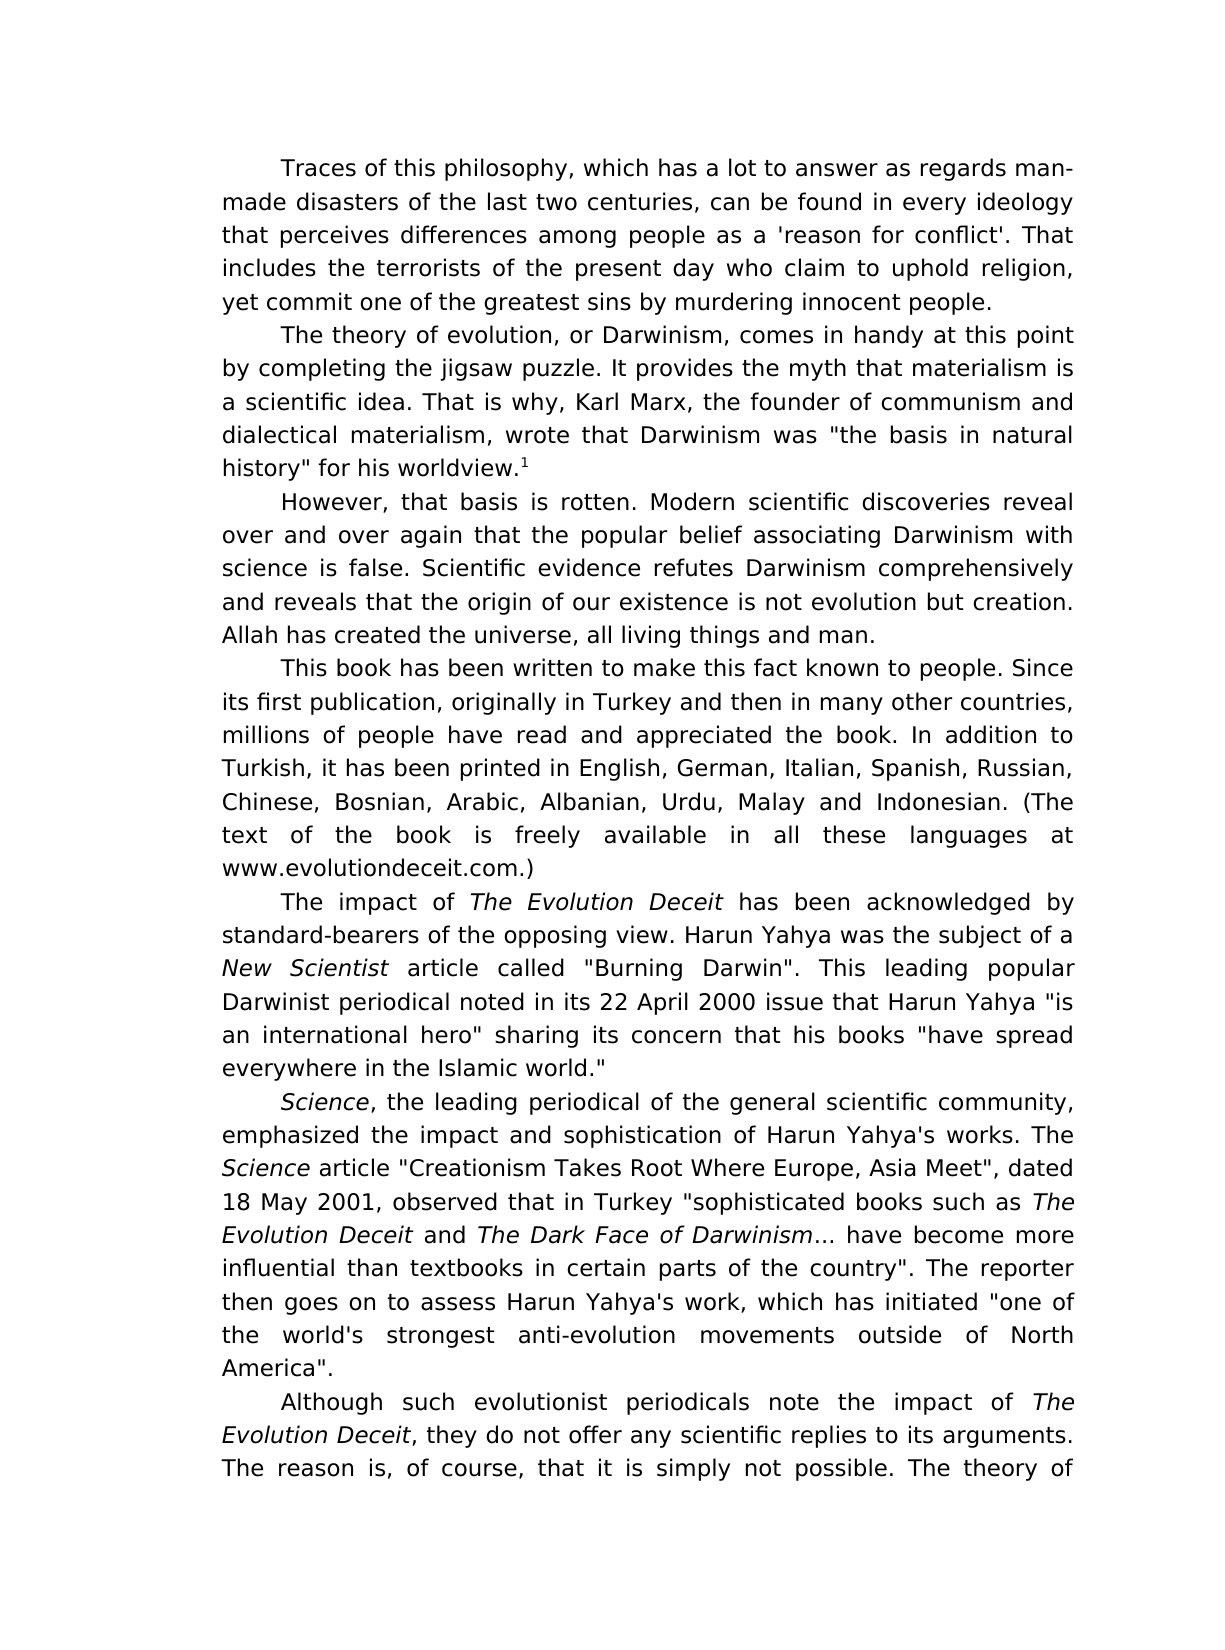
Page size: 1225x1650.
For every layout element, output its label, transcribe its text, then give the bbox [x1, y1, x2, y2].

text Science, the leading periodical of the general scientific community, emphasized the impact and sophistication of Harun Yahya's works. The Science article "Creationism Takes Root Where Europe, Asia Meet", dated 18 May 2001, observed that in Turkey "sophisticated books such as The Evolution Deceit and The Dark Face of Darwinism... have become more influential than textbooks in certain parts of the country". The reporter then goes on to assess Harun Yahya's work, which has initiated "one of the world's strongest anti-evolution movements outside of North America". [222, 1083, 1075, 1383]
text However, that basis is rotten. Modern scientific discoveries reveal over and over again that the popular belief associating Darwinism with science is false. Scientific evidence refutes Darwinism comprehensively and reveals that the origin of our existence is not evolution but creation. Allah has created the universe, all living things and man. [222, 483, 1075, 650]
text Although such evolutionist periodicals note the impact of The Evolution Deceit, they do not offer any scientific replies to its arguments. The reason is, of course, that it is simply not possible. The theory of [222, 1383, 1075, 1483]
text Traces of this philosophy, which has a lot to answer as regards man-made disasters of the last two centuries, can be found in every ideology that perceives differences among people as a 'reason for conflict'. That includes the terrorists of the present day who claim to uphold religion, yet commit one of the greatest sins by murdering innocent people. [222, 150, 1075, 317]
text This book has been written to make this fact known to people. Since its first publication, originally in Turkey and then in many other countries, millions of people have read and appreciated the book. In addition to Turkish, it has been printed in English, German, Italian, Spanish, Russian, Chinese, Bosnian, Arabic, Albanian, Urdu, Malay and Indonesian. (The text of the book is freely available in all these languages at www.evolutiondeceit.com.) [222, 650, 1075, 883]
text The theory of evolution, or Darwinism, comes in handy at this point by completing the jigsaw puzzle. It provides the myth that materialism is a scientific idea. That is why, Karl Marx, the founder of communism and dialectical materialism, wrote that Darwinism was "the basis in natural history" for his worldview.1 [222, 317, 1075, 483]
text The impact of The Evolution Deceit has been acknowledged by standard-bearers of the opposing view. Harun Yahya was the subject of a New Scientist article called "Burning Darwin". This leading popular Darwinist periodical noted in its 22 April 2000 issue that Harun Yahya "is an international hero" sharing its concern that his books "have spread everywhere in the Islamic world." [222, 883, 1075, 1083]
